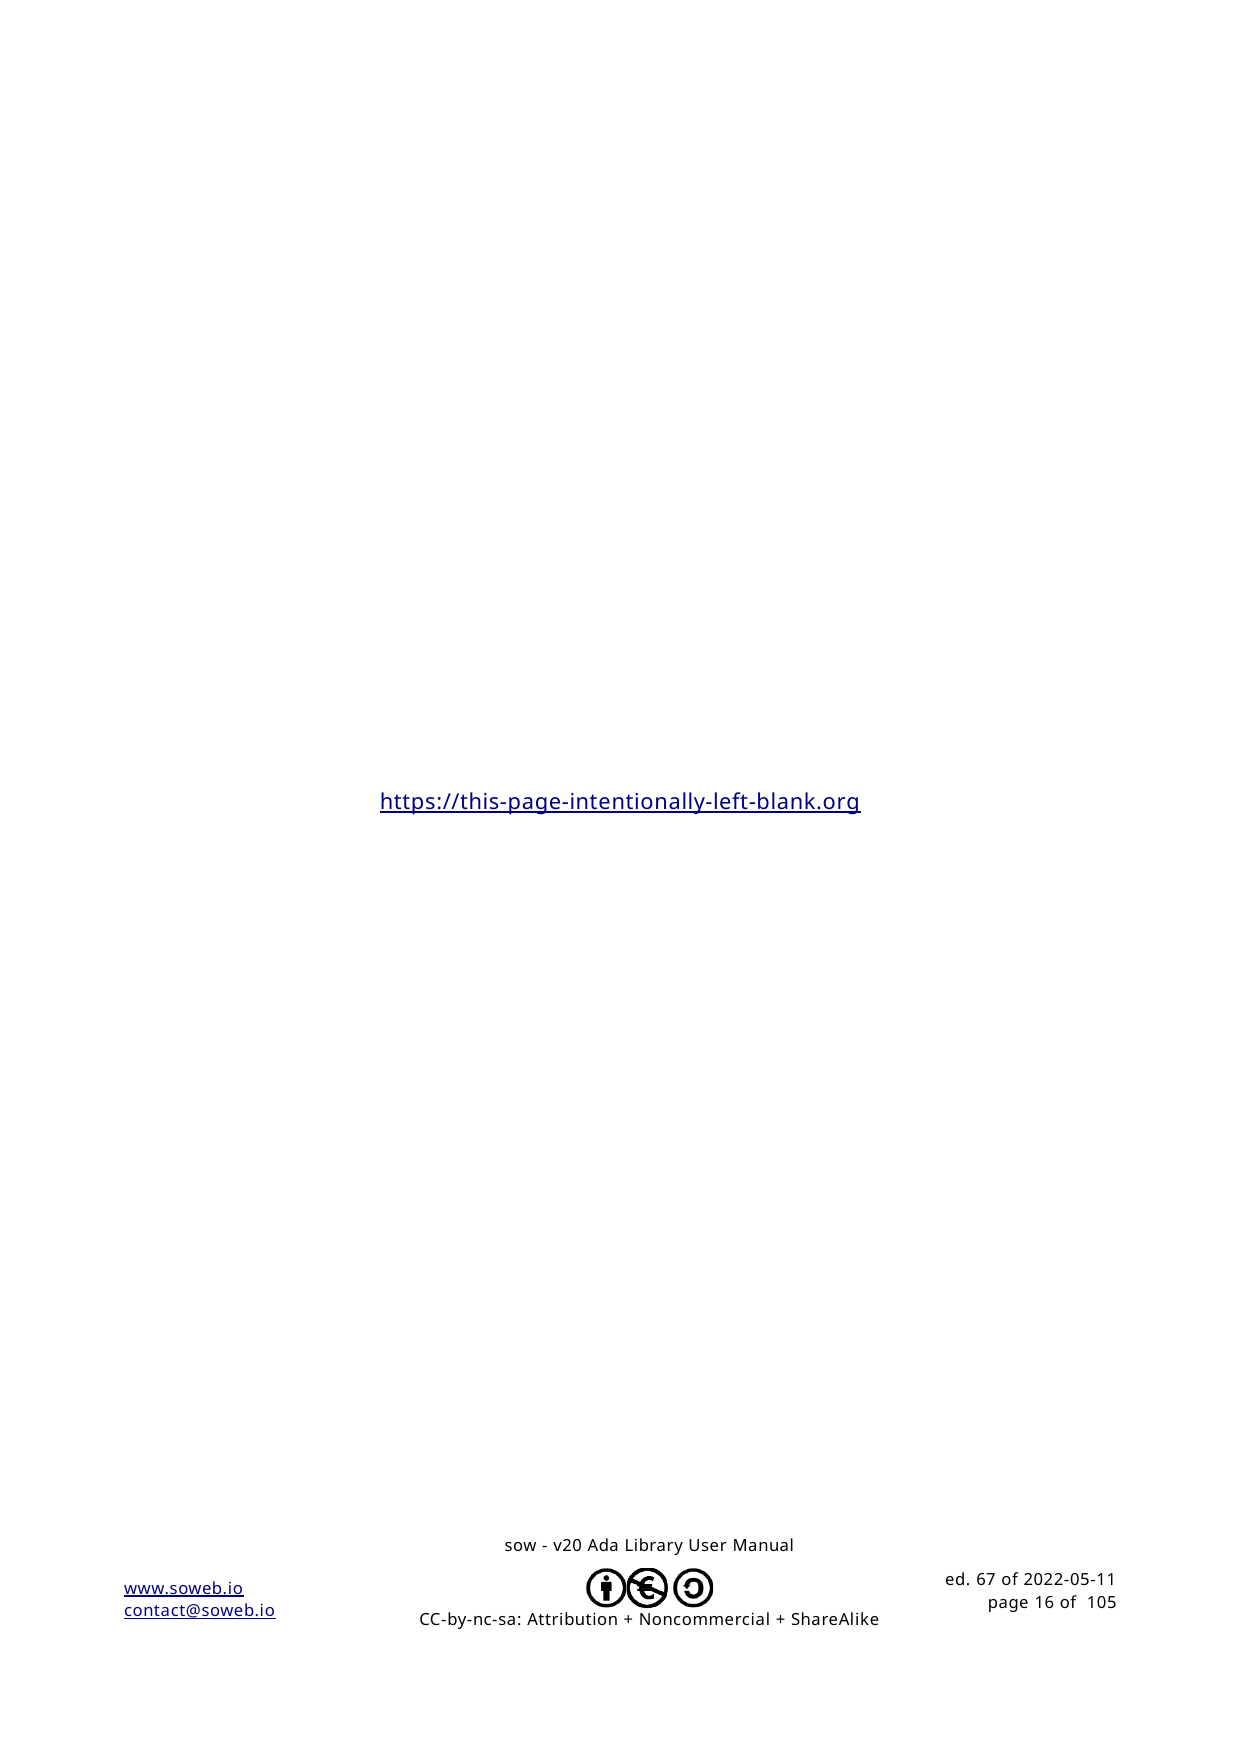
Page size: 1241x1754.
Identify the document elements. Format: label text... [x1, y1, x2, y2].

picture [672, 1568, 714, 1608]
text https://this-page-intentionally-left-blank.org [233, 786, 1007, 816]
picture [585, 1568, 668, 1608]
